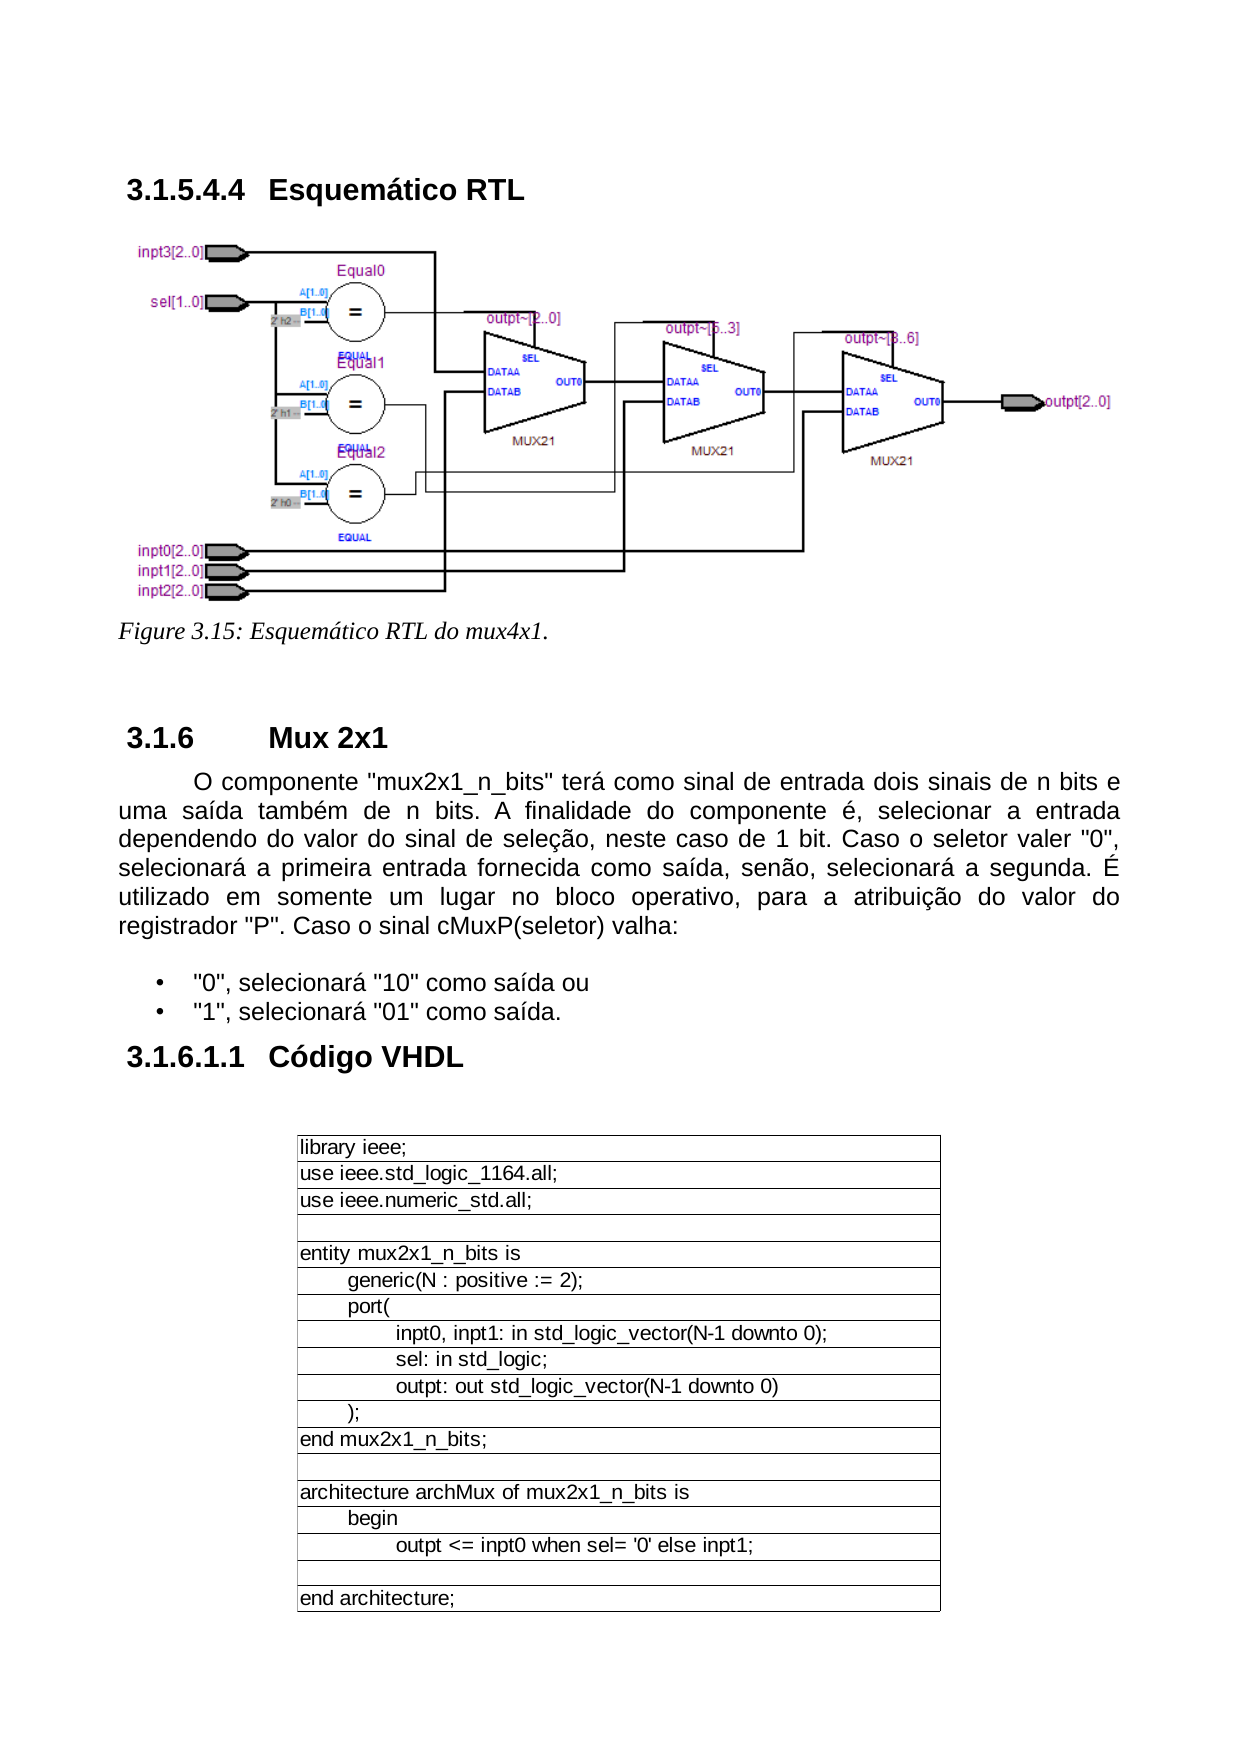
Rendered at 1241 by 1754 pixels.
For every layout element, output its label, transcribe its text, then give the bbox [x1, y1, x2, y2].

subtitle Esquemático RTL [118, 172, 1122, 207]
text O componente "mux2x1_n_bits" terá como sinal de entrada dois sinais de n bits e uma saída também de n bits. A finalidade do componente é, selecionar a entrada dependendo do valor do sinal de seleção, neste caso de 1 bit. Caso o seletor valer "0", selecionará a primeira entrada fornecida como saída, senão, selecionará a segunda. É utilizado em somente um lugar no bloco operativo, para a atribuição do valor do registrador "P". Caso o sinal cMuxP(seletor) valha: [118, 767, 1122, 939]
list "0", selecionará "10" como saída ou [156, 968, 1122, 997]
subtitle Mux 2x1 [118, 719, 1122, 754]
text Figure 3.15: Esquemático RTL do mux4x1. [118, 611, 1122, 645]
list "1", selecionará "01" como saída. [156, 997, 1122, 1026]
picture [118, 225, 1123, 611]
subtitle Código VHDL [118, 1038, 1122, 1073]
